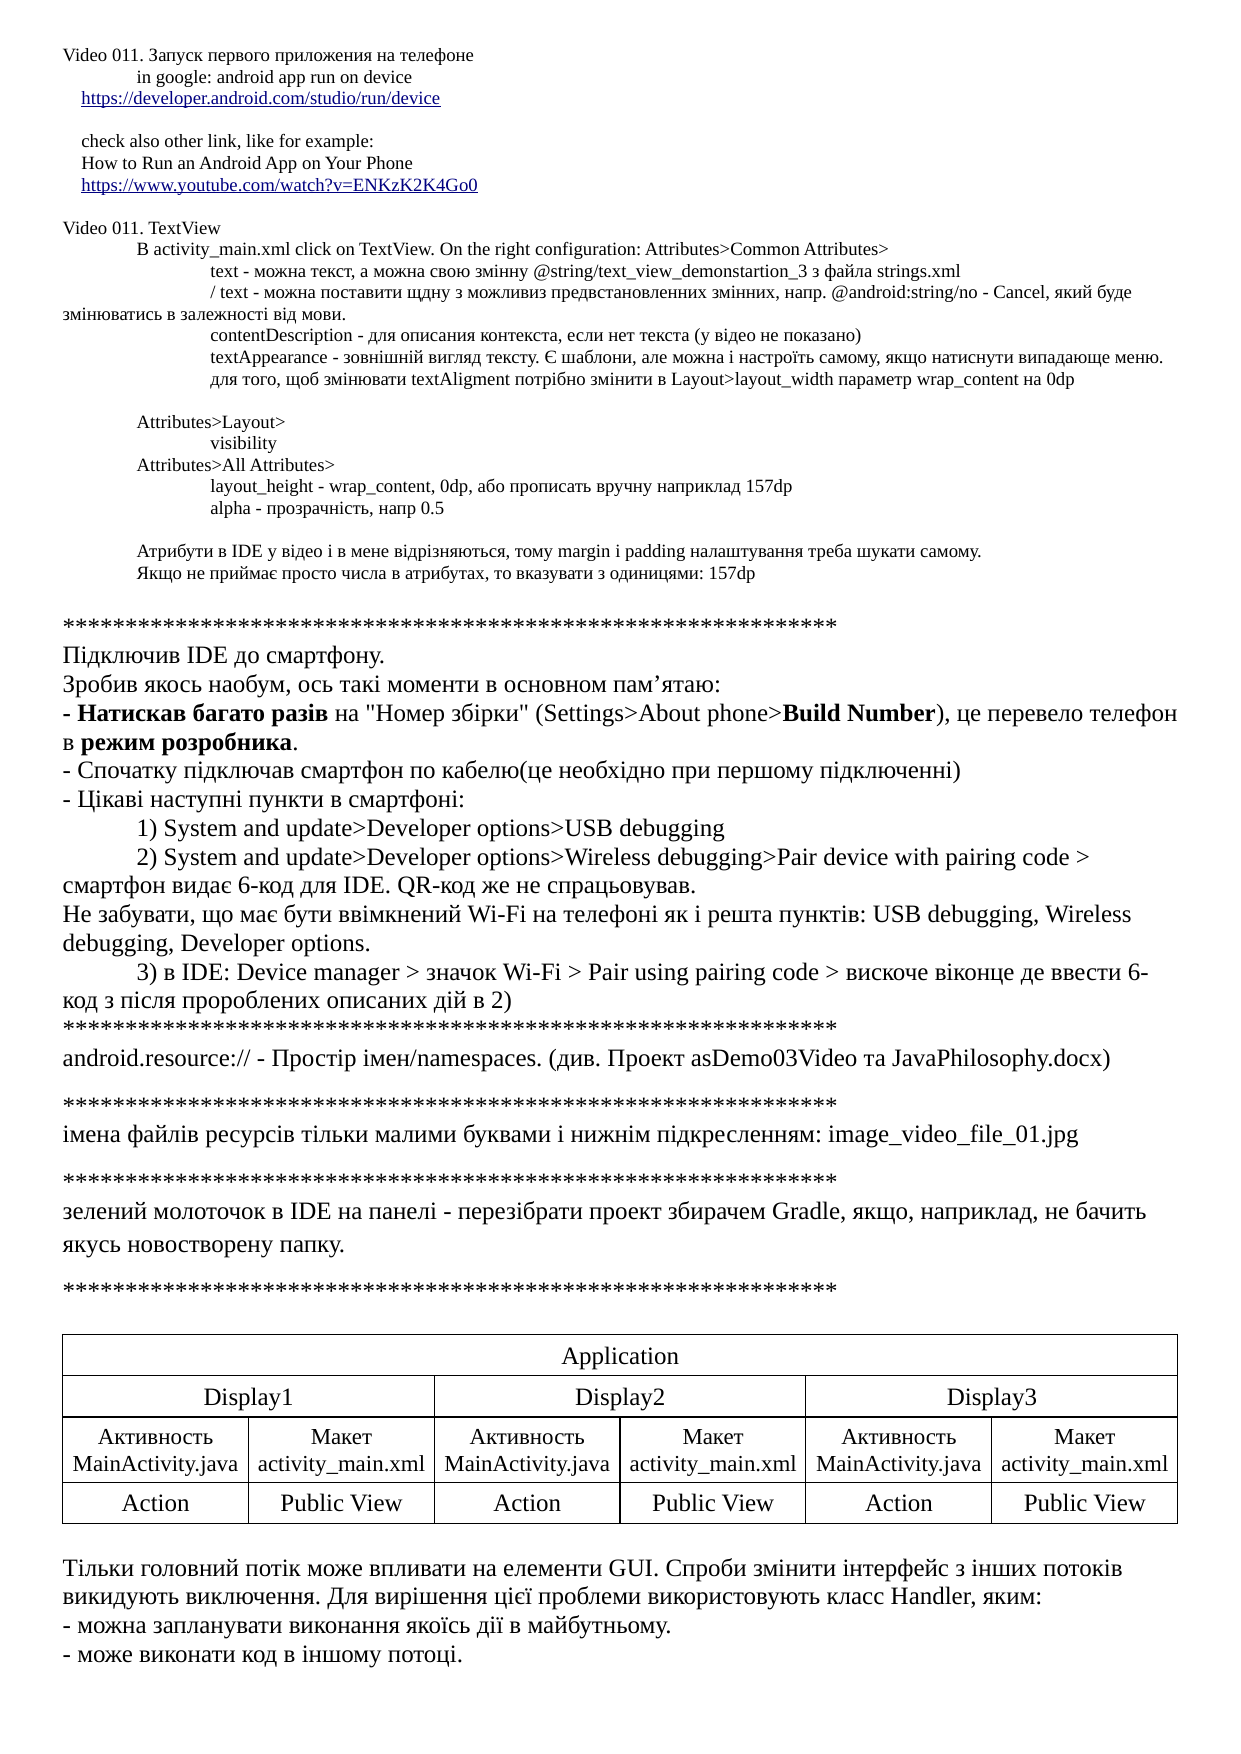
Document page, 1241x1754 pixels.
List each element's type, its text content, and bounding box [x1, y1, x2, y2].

text text - можна текст, а можна свою змінну @string/text_view_demonstartion_3 з файла strings.xml [62, 260, 1178, 281]
text для того, щоб змінювати textAligment потрібно змінити в Layout>layout_width параметр wrap_content на 0dp [62, 367, 1178, 389]
text 1) System and update>Developer options>USB debugging [62, 813, 1178, 842]
text alpha - прозрачність, напр 0.5 [62, 497, 1178, 518]
table_header Application [63, 1335, 1177, 1375]
text Attributes>All Attributes> [62, 454, 1178, 475]
table_cell Макет activity_main.xml [992, 1418, 1177, 1482]
text зелений молоточок в IDE на панелі - перезібрати проект збирачем Gradle, якщо, наприклад, не бачить якусь новостворену папку. [62, 1196, 1178, 1258]
table_cell Макет activity_main.xml [249, 1418, 434, 1482]
text - Натискав багато разів на "Номер збірки" (Settings>About phone>Build Number), це перевело телефон в режим розробника. [62, 698, 1178, 756]
text Video 011. TextView [62, 217, 1178, 238]
table_cell Action [63, 1483, 248, 1523]
text Зробив якось наобум, ось такі моменти в основном пам’ятаю: [62, 669, 1178, 698]
text ************************************************************** [62, 1091, 1178, 1119]
text android.resource:// - Простір імен/namespaces. (див. Проект asDemo03Video та JavaPhilosophy.docx) [62, 1043, 1178, 1072]
text ************************************************************** [62, 1276, 1178, 1305]
text in google: android app run on device [62, 66, 1178, 87]
text Не забувати, що має бути ввімкнений Wi-Fi на телефоні як і решта пунктів: USB debugging, Wireless debugging, Developer options. [62, 899, 1178, 957]
text visibility [62, 432, 1178, 454]
text - може виконати код в іншому потоці. [62, 1639, 1178, 1668]
text check also other link, like for example: [62, 130, 1178, 152]
text імена файлів ресурсів тільки малими буквами і нижнім підкресленням: image_video_file_01.jpg [62, 1119, 1178, 1148]
table_cell Активность MainActivity.java [63, 1418, 248, 1482]
table_cell Public View [621, 1483, 805, 1523]
table_cell Макет activity_main.xml [621, 1418, 805, 1482]
table_cell Активность MainActivity.java [806, 1418, 991, 1482]
text ************************************************************** [62, 1167, 1178, 1196]
text textAppearance - зовнішній вигляд тексту. Є шаблони, але можна і настроїть самому, якщо натиснути випадающе меню. [62, 346, 1178, 367]
table_cell Display2 [435, 1376, 805, 1416]
table_cell Активность MainActivity.java [435, 1418, 619, 1482]
text contentDescription - для описания контекста, если нет текста (у відео не показано) [62, 324, 1178, 346]
table_cell Action [435, 1483, 619, 1523]
text Тільки головний потік може впливати на елементи GUI. Спроби змінити інтерфейс з інших потоків викидують виключення. Для вирішення цієї проблеми використовують класс Handler, яким: [62, 1553, 1178, 1610]
text В activity_main.xml click on TextView. On the right configuration: Attributes>Common Attributes> [62, 238, 1178, 260]
text - Цікаві наступні пункти в смартфоні: [62, 784, 1178, 813]
text Video 011. Запуск первого приложения на телефоне [62, 44, 1178, 66]
table_cell Public View [992, 1483, 1177, 1523]
table_cell Action [806, 1483, 991, 1523]
text How to Run an Android App on Your Phone [62, 152, 1178, 173]
text - можна запланувати виконання якоїсь дії в майбутньому. [62, 1610, 1178, 1639]
table_cell Display1 [63, 1376, 434, 1416]
text - Спочатку підключав смартфон по кабелю(це необхідно при першому підключенні) [62, 756, 1178, 784]
table_cell Display3 [806, 1376, 1177, 1416]
table_cell Public View [249, 1483, 434, 1523]
text 2) System and update>Developer options>Wireless debugging>Pair device with pairing code > смартфон видає 6-код для IDE. QR-код же не спрацьовував. [62, 842, 1178, 899]
text https://www.youtube.com/watch?v=ENKzK2K4Go0 [62, 173, 1178, 195]
text ************************************************************** [62, 612, 1178, 641]
text ************************************************************** [62, 1014, 1178, 1043]
text 3) в IDE: Device manager > значок Wi-Fi > Pair using pairing code > вискоче віконце де ввести 6-код з після пророблених описаних дій в 2) [62, 957, 1178, 1014]
text https://developer.android.com/studio/run/device [62, 87, 1178, 109]
text Атрибути в IDE у відео і в мене відрізняються, тому margin i padding налаштування треба шукати самому. [62, 540, 1178, 562]
text / text - можна поставити щдну з можливиз предвстановленних змінних, напр. @android:string/no - Cancel, який буде змінюватись в залежності від мови. [62, 281, 1178, 324]
text Якщо не приймає просто числа в атрибутах, то вказувати з одиницями: 157dp [62, 562, 1178, 583]
text Attributes>Layout> [62, 411, 1178, 432]
text layout_height - wrap_content, 0dp, або прописать вручну наприклад 157dp [62, 475, 1178, 497]
text Підключив IDE до смартфону. [62, 641, 1178, 669]
